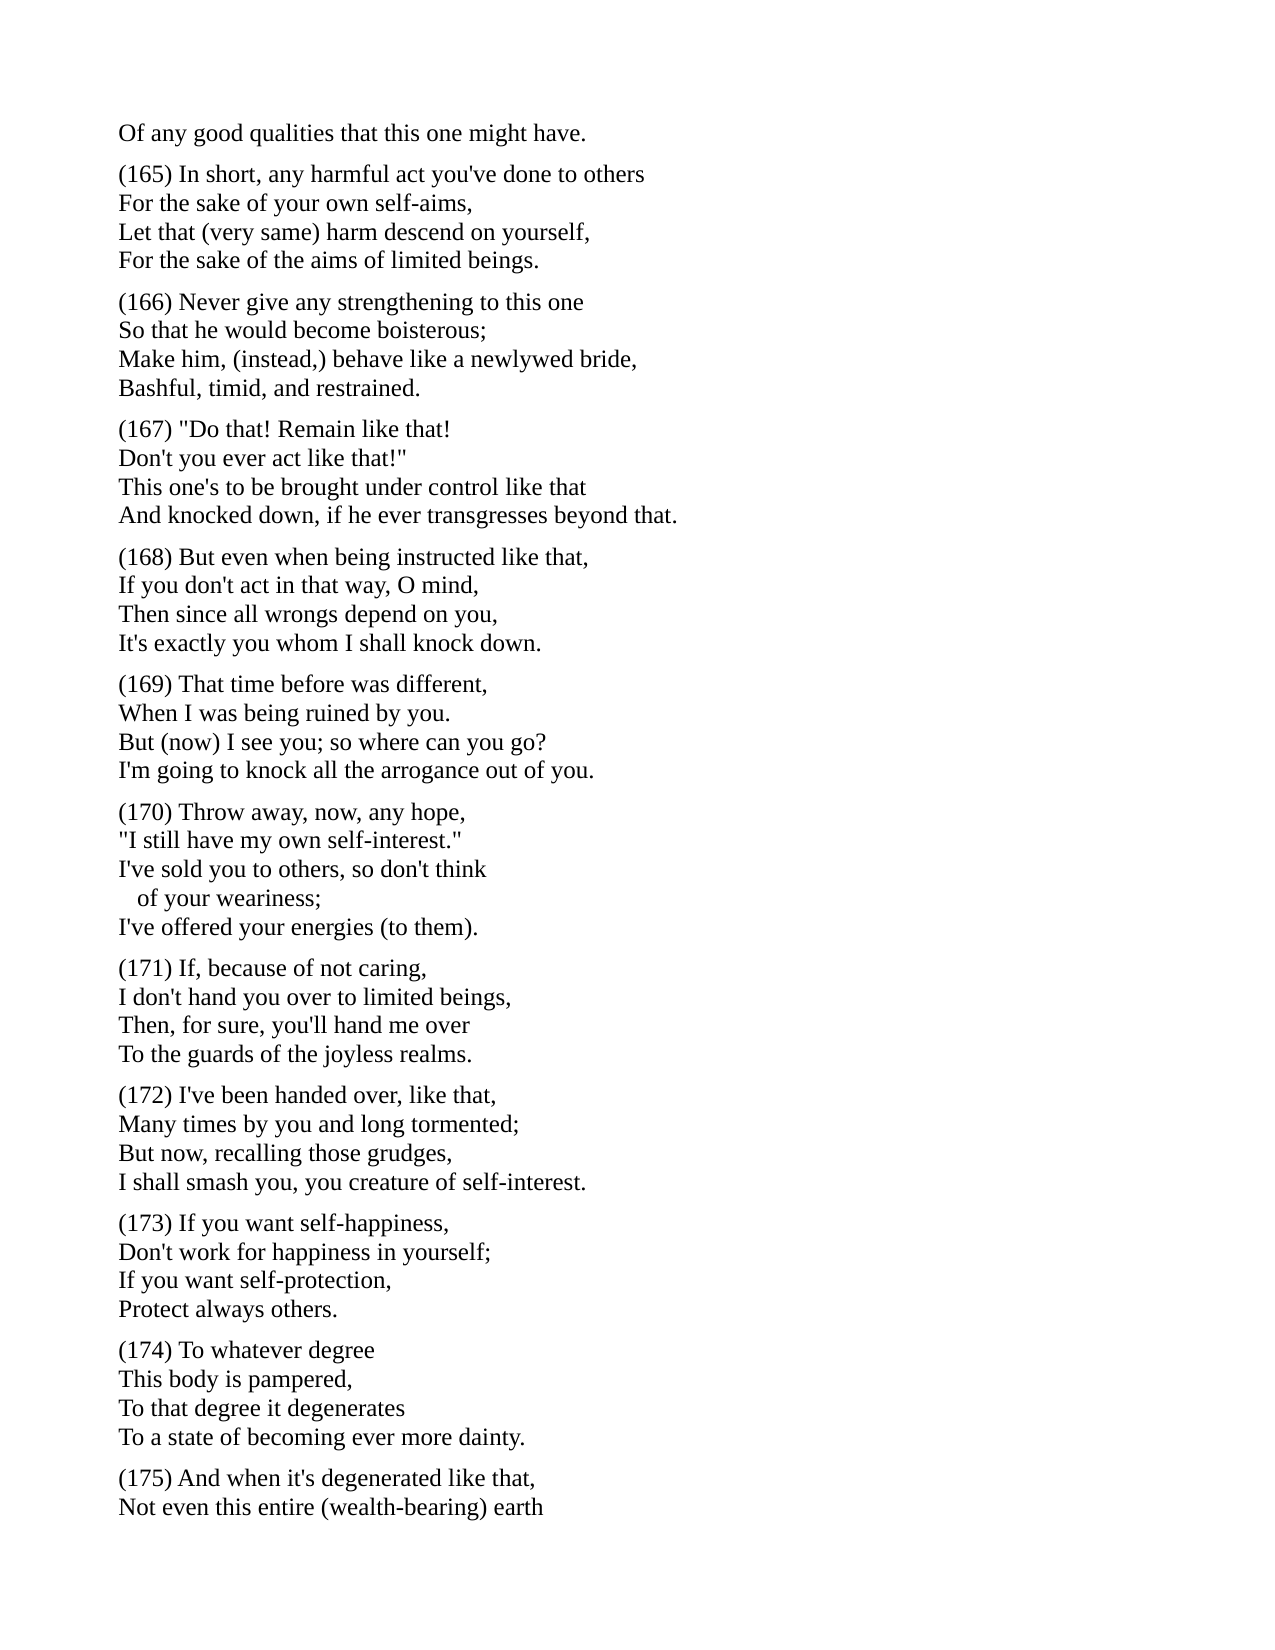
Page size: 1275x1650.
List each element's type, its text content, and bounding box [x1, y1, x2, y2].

text (170) Throw away, now, any hope, "I still have my own self-interest." I've sold you to others, so don't think of your weariness; I've offered your energies (to them). [118, 797, 1157, 941]
text Of any good qualities that this one might have. [118, 118, 1157, 147]
text (167) "Do that! Remain like that! Don't you ever act like that!" This one's to be brought under control like that And knocked down, if he ever transgresses beyond that. [118, 414, 1157, 529]
text (169) That time before was different, When I was being ruined by you. But (now) I see you; so where can you go? I'm going to knock all the arrogance out of you. [118, 669, 1157, 784]
text (171) If, because of not caring, I don't hand you over to limited beings, Then, for sure, you'll hand me over To the guards of the joyless realms. [118, 953, 1157, 1068]
text (172) I've been handed over, like that, Many times by you and long tormented; But now, recalling those grudges, I shall smash you, you creature of self-interest. [118, 1081, 1157, 1196]
text (175) And when it's degenerated like that, Not even this entire (wealth-bearing) earth [118, 1463, 1157, 1521]
text (173) If you want self-happiness, Don't work for happiness in yourself; If you want self-protection, Protect always others. [118, 1208, 1157, 1323]
text (168) But even when being instructed like that, If you don't act in that way, O mind, Then since all wrongs depend on you, It's exactly you whom I shall knock down. [118, 542, 1157, 657]
text (166) Never give any strengthening to this one So that he would become boisterous; Make him, (instead,) behave like a newlywed bride, Bashful, timid, and restrained. [118, 287, 1157, 402]
text (174) To whatever degree This body is pampered, To that degree it degenerates To a state of becoming ever more dainty. [118, 1336, 1157, 1451]
text (165) In short, any harmful act you've done to others For the sake of your own self-aims, Let that (very same) harm descend on yourself, For the sake of the aims of limited beings. [118, 159, 1157, 274]
